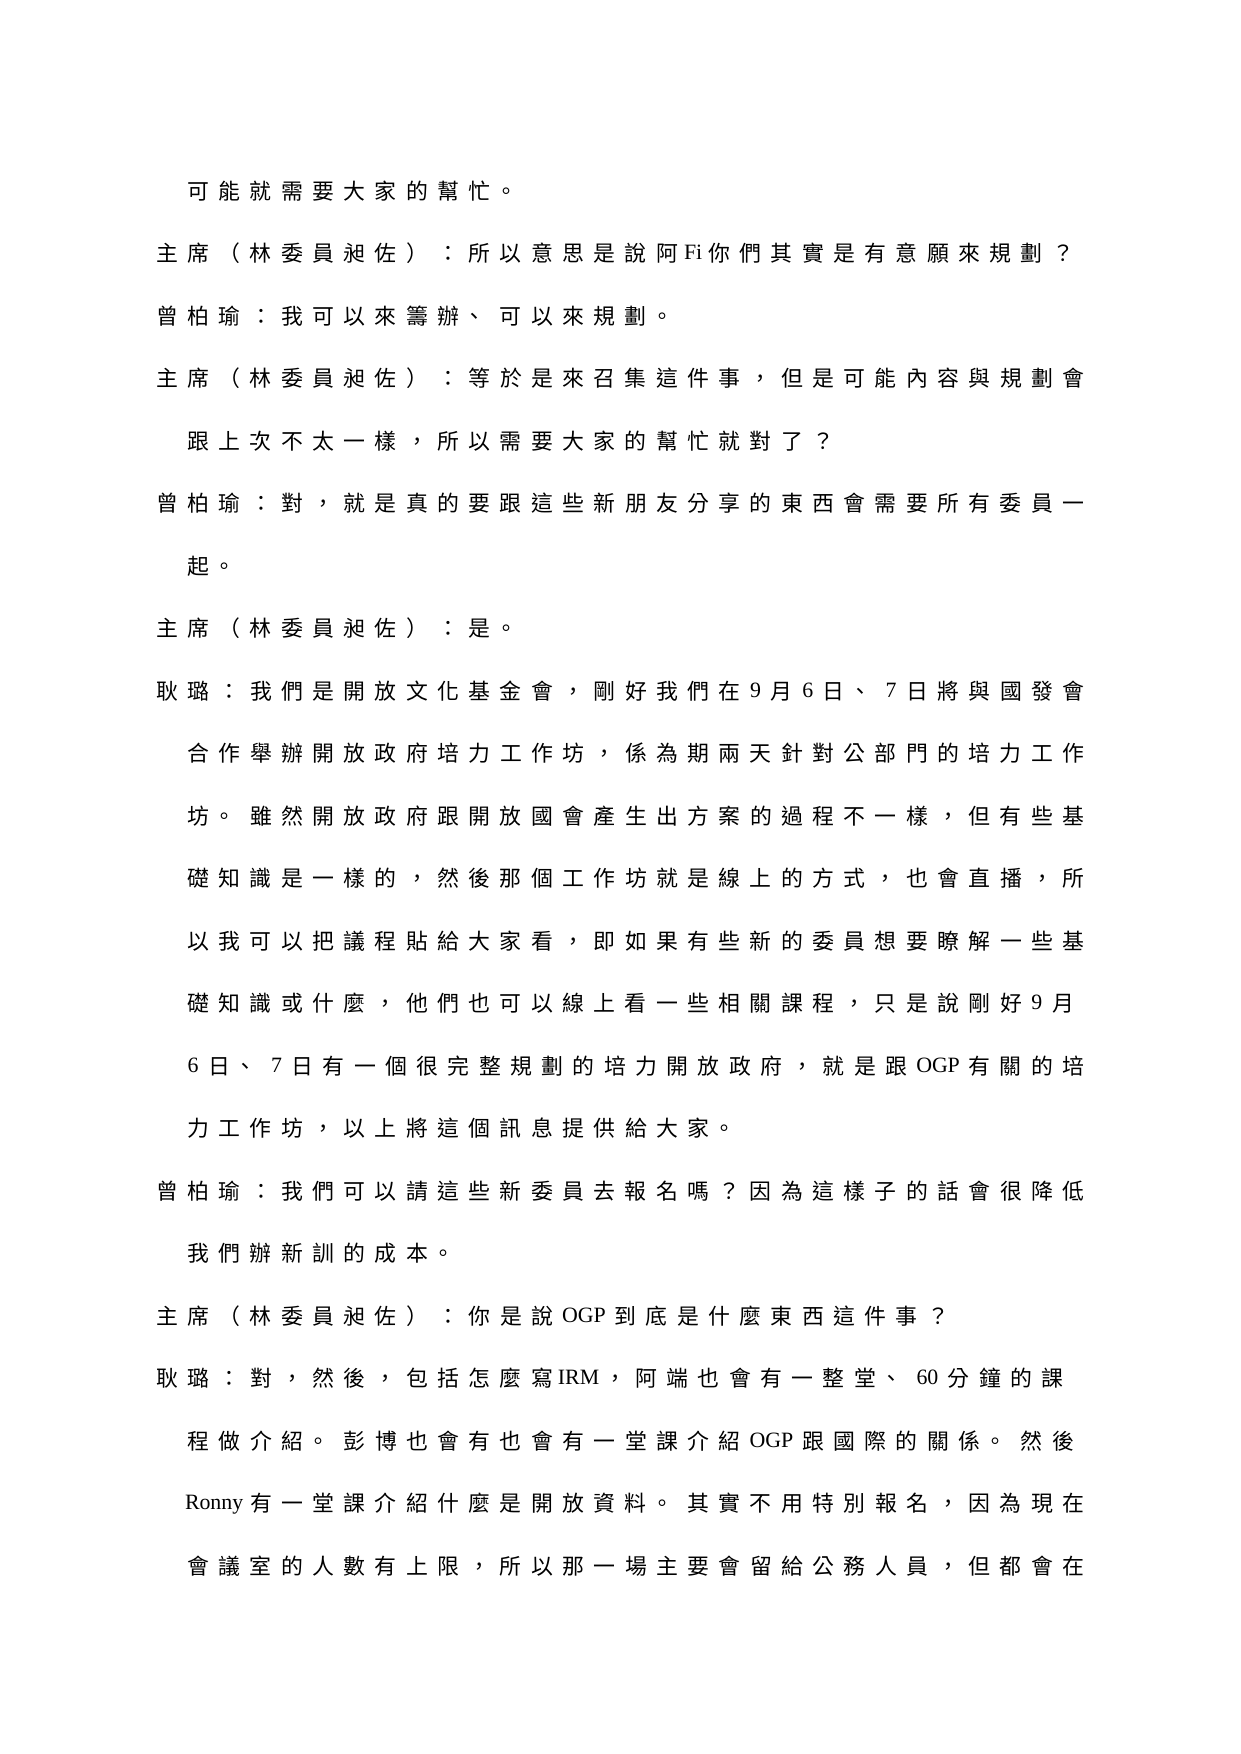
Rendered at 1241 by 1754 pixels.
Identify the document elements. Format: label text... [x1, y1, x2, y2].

text 曾柏瑜：我們可以請這些新委員去報名嗎？因為這樣子的話會很降低我們辦新訓的成本。 [151, 1158, 1089, 1283]
text 耿璐：我們是開放文化基金會，剛好我們在9月6日、7日將與國發會合作舉辦開放政府培力工作坊，係為期兩天針對公部門的培力工作坊。雖然開放政府跟開放國會產生出方案的過程不一樣，但有些基礎知識是一樣的，然後那個工作坊就是線上的方式，也會直播，所以我可以把議程貼給大家看，即如果有些新的委員想要瞭解一些基礎知識或什麼，他們也可以線上看一些相關課程，只是說剛好9月6日、7日有一個很完整規劃的培力開放政府，就是跟OGP有關的培力工作坊，以上將這個訊息提供給大家。 [151, 658, 1089, 1158]
text 主席（林委員昶佐）：所以意思是說阿Fi你們其實是有意願來規劃？ [151, 221, 1089, 283]
text 主席（林委員昶佐）：等於是來召集這件事，但是可能內容與規劃會跟上次不太一樣，所以需要大家的幫忙就對了？ [151, 346, 1089, 471]
text 曾柏瑜：對，就是真的要跟這些新朋友分享的東西會需要所有委員一起。 [151, 471, 1089, 596]
text 曾柏瑜：我可以來籌辦、可以來規劃。 [151, 283, 1089, 346]
text 主席（林委員昶佐）：是。 [151, 596, 1089, 658]
text 可能就需要大家的幫忙。 [151, 158, 1089, 221]
text 主席（林委員昶佐）：你是說OGP到底是什麼東西這件事？ [151, 1283, 1089, 1346]
text 耿璐：對，然後，包括怎麼寫IRM，阿端也會有一整堂、60分鐘的課程做介紹。彭博也會有也會有一堂課介紹OGP跟國際的關係。然後Ronny有一堂課介紹什麼是開放資料。其實不用特別報名，因為現在會議室的人數有上限，所以那一場主要會留給公務人員，但都會在 [151, 1346, 1089, 1596]
